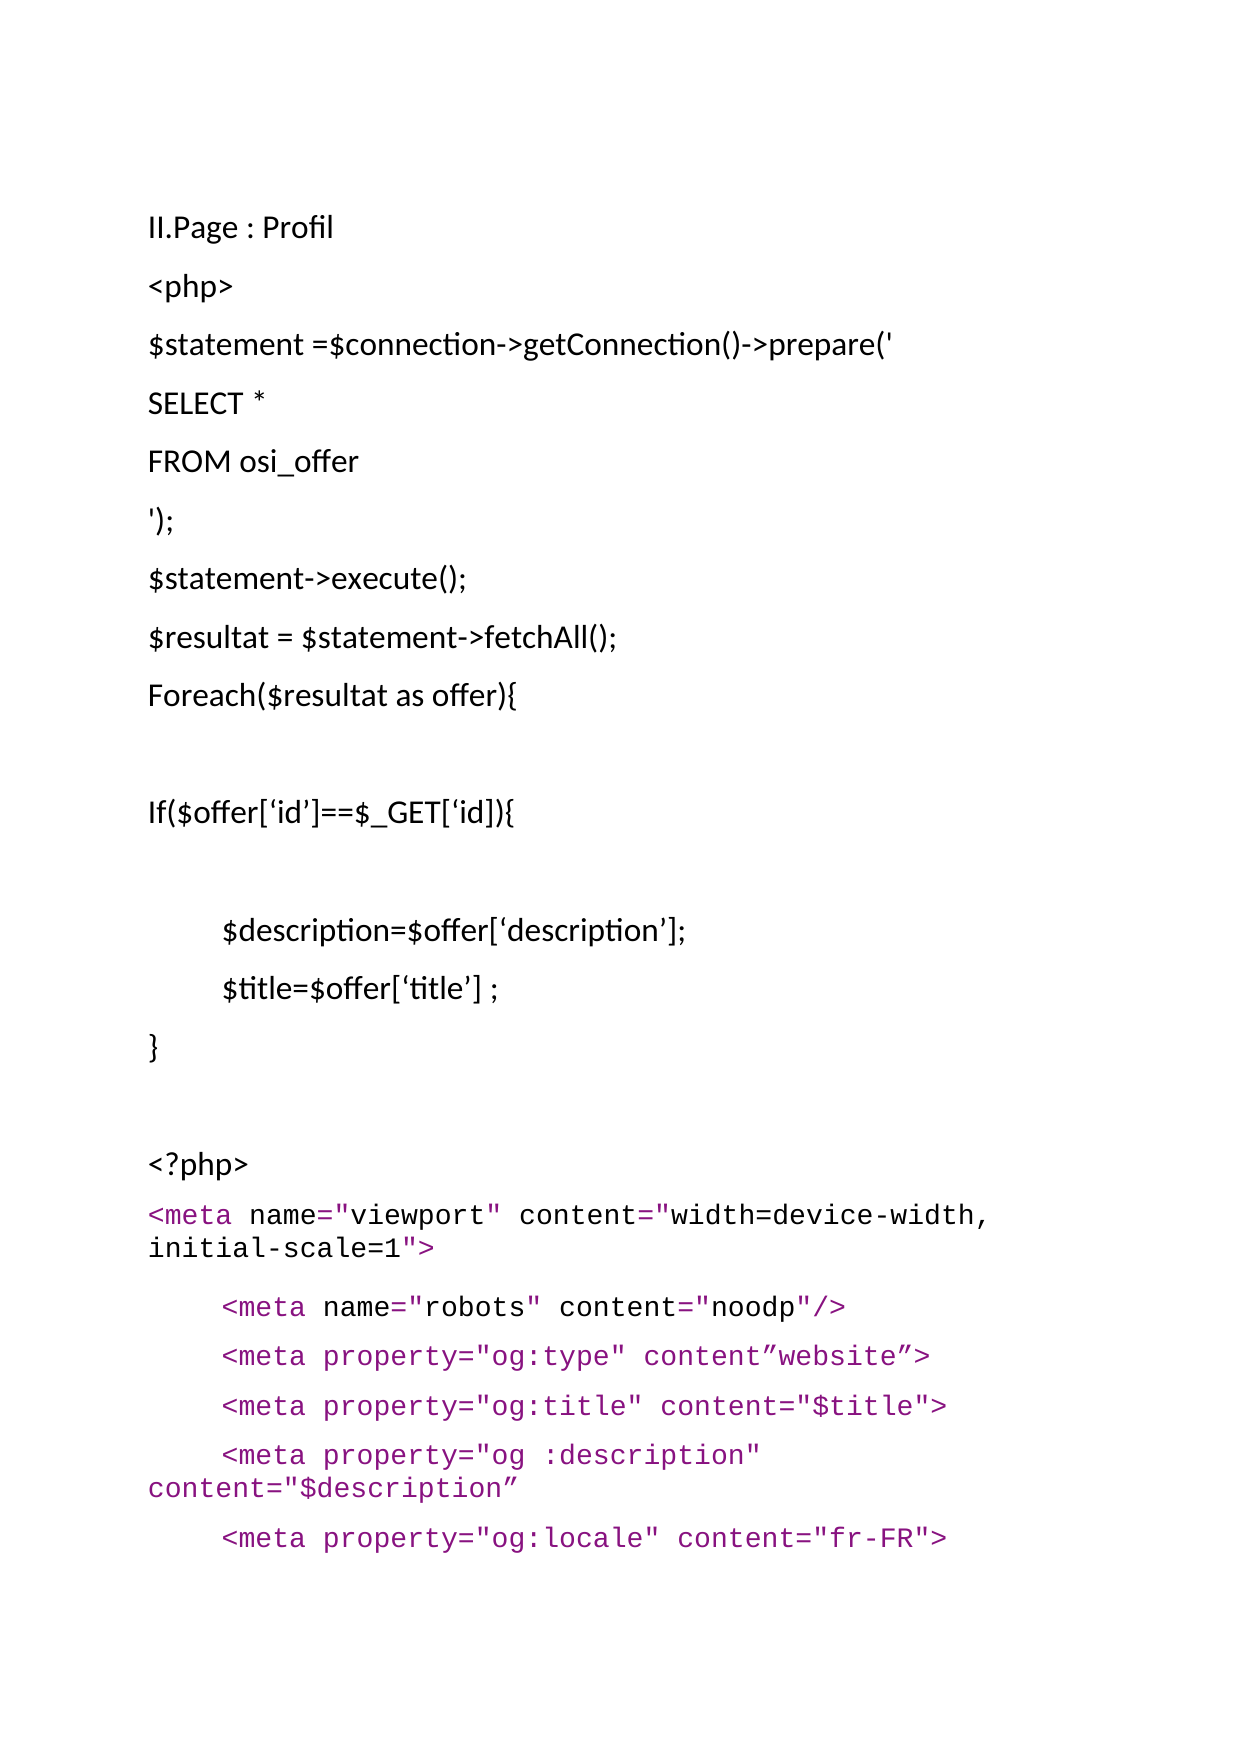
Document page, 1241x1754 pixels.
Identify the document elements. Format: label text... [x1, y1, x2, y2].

text Foreach($resultat as offer){ [148, 674, 1093, 715]
text '); [148, 499, 1093, 539]
text $description=$offer[‘description’]; [148, 909, 1093, 949]
text <meta property="og:locale" content="fr-FR"> [148, 1523, 1093, 1555]
text II.Page : Profil [148, 206, 1093, 247]
text $statement->execute(); [148, 557, 1093, 598]
text <meta property="og :description" content="$description” [148, 1441, 1093, 1506]
text <php> [148, 265, 1093, 305]
text $statement =$connection->getConnection()->prepare(' [148, 323, 1093, 364]
text <meta name="robots" content="noodp"/> [148, 1284, 1093, 1324]
text $title=$offer[‘title’] ; [148, 967, 1093, 1008]
text <?php> [148, 1143, 1093, 1183]
text FROM osi_offer [148, 440, 1093, 481]
text <meta name="viewport" content="width=device-width, initial-scale=1"> [148, 1201, 1093, 1266]
text <meta property="og:type" content”website”> [148, 1342, 1093, 1374]
text SELECT * [148, 382, 1093, 422]
text <meta property="og:title" content="$title"> [148, 1392, 1093, 1424]
text If($offer[‘id’]==$_GET[‘id]){ [148, 792, 1093, 832]
text } [148, 1026, 1093, 1066]
text $resultat = $statement->fetchAll(); [148, 616, 1093, 657]
